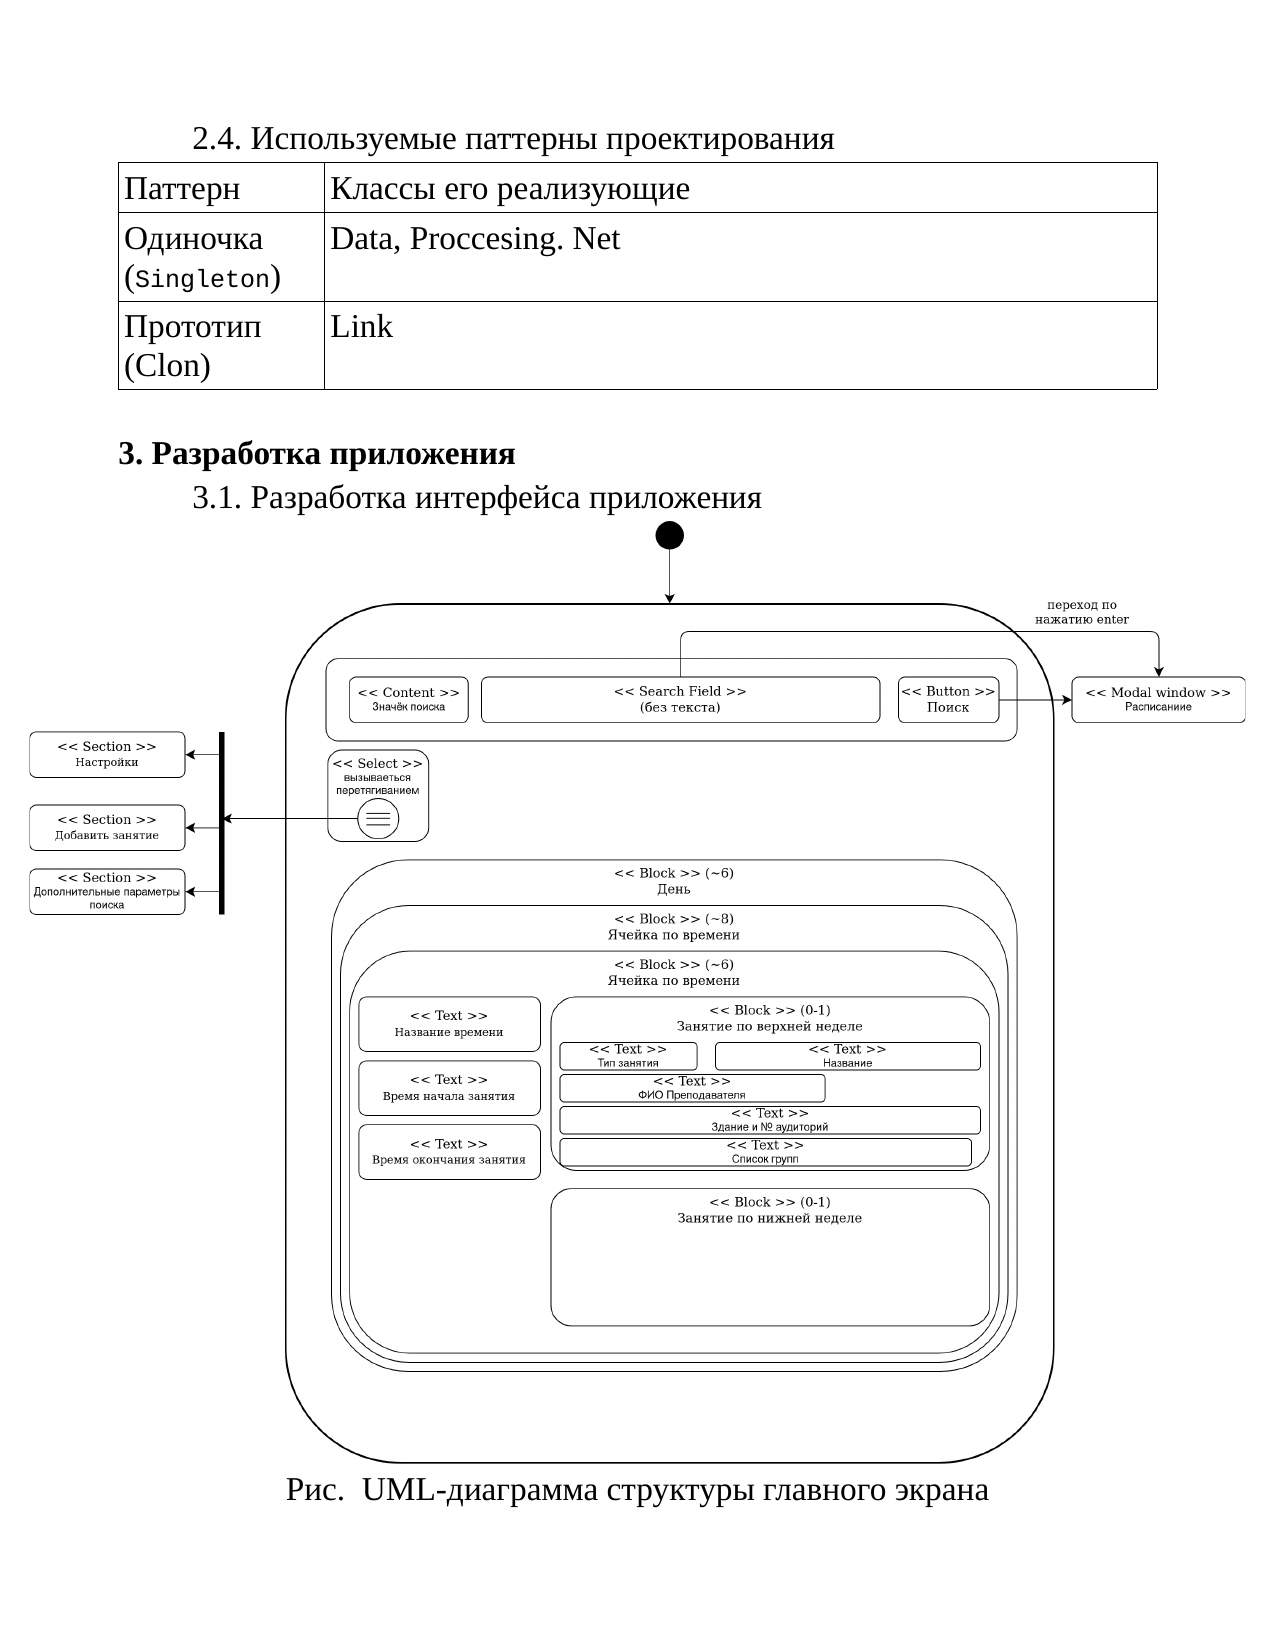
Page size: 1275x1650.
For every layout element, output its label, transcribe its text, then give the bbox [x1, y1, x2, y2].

table_header Паттерн [119, 163, 324, 212]
picture [29, 521, 1246, 1464]
text 2.4. Используемые паттерны проектирования [118, 118, 1157, 156]
table_cell Data, Proccesing. Net [325, 213, 1157, 301]
table_cell Link [325, 302, 1157, 389]
table_cell Одиночка (Singleton) [119, 213, 324, 301]
table_cell Прототип (Clon) [119, 302, 324, 389]
table_header Классы его реализующие [325, 163, 1157, 212]
text 3.1. Разработка интерфейса приложения [118, 477, 1157, 515]
text Рис. UML-диаграмма структуры главного экрана [118, 1464, 1157, 1508]
text 3. Разработка приложения [118, 433, 1157, 471]
